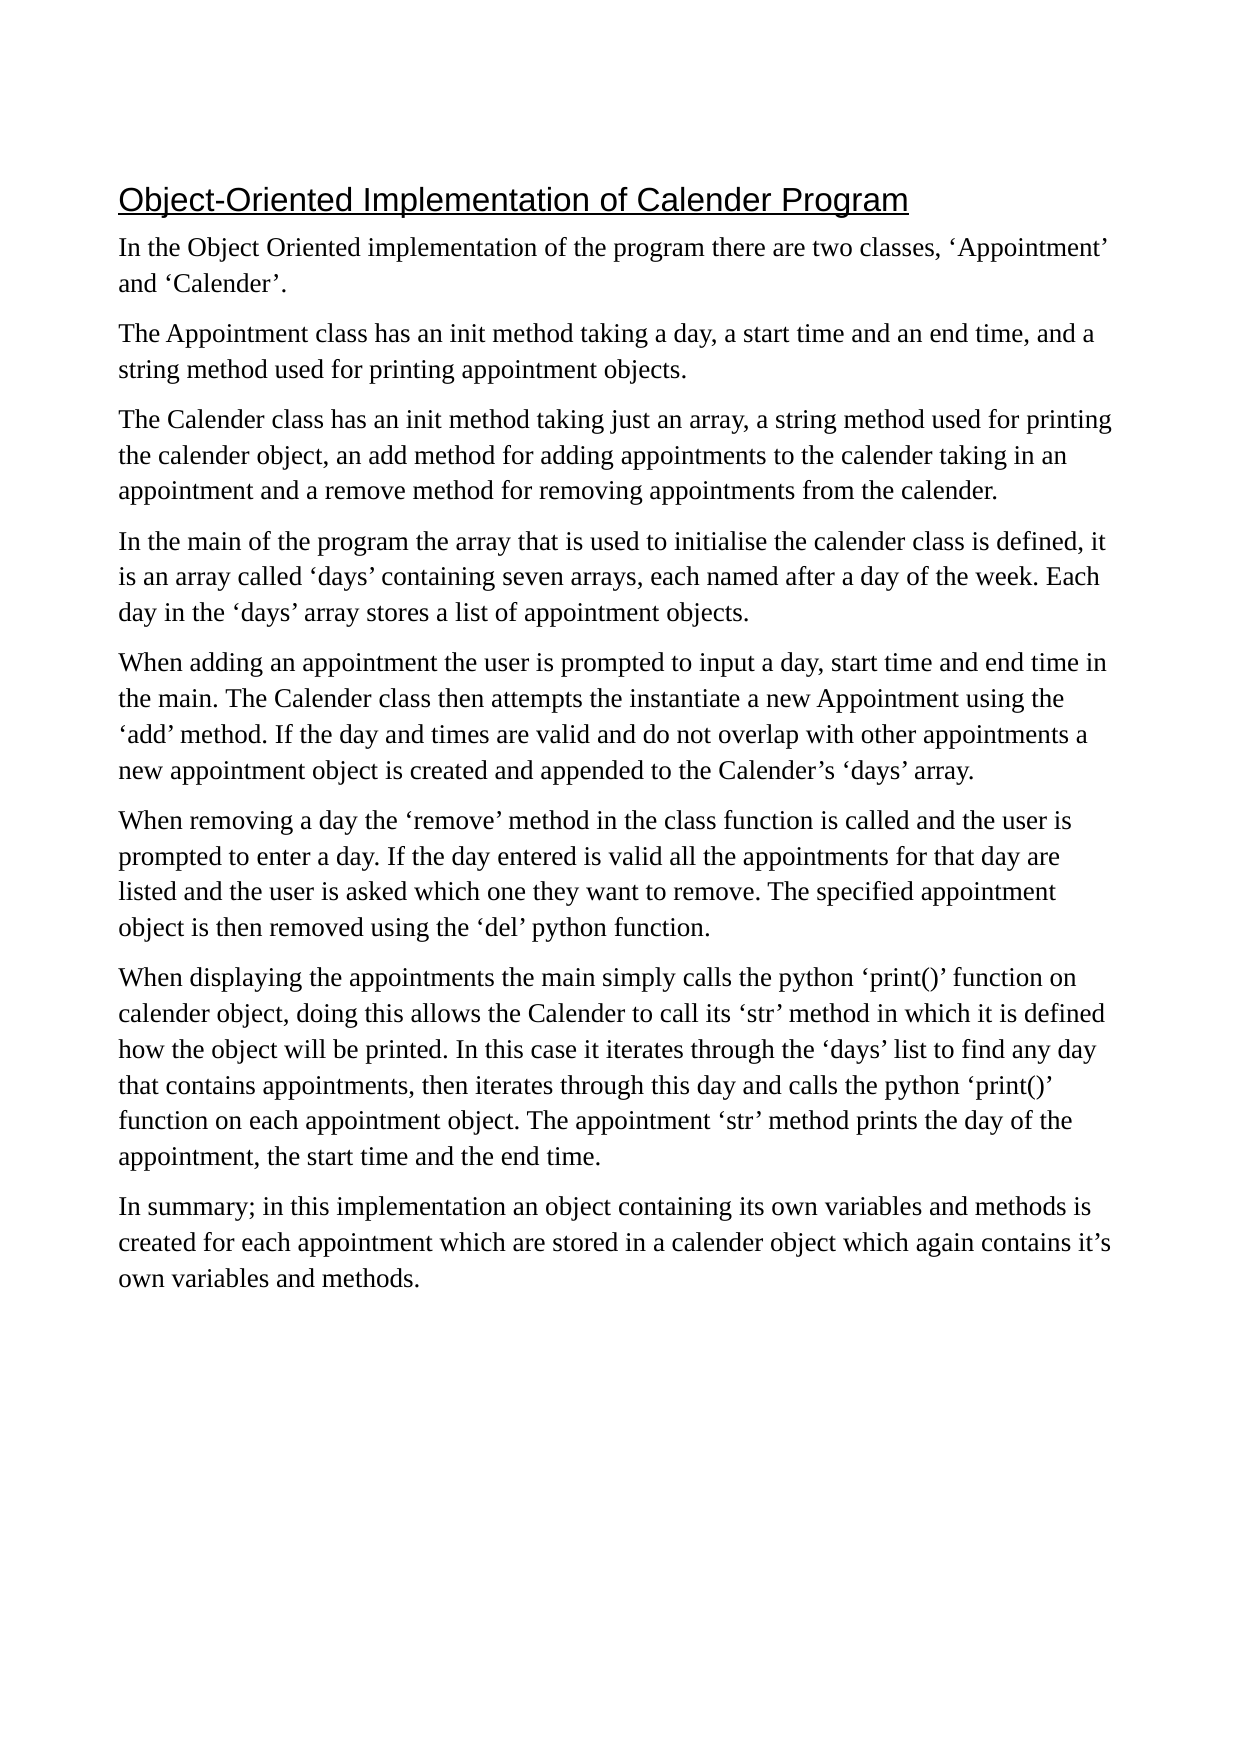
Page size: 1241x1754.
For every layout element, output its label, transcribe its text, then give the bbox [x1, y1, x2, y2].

text When displaying the appointments the main simply calls the python ‘print()’ function on calender object, doing this allows the Calender to call its ‘str’ method in which it is defined how the object will be printed. In this case it iterates through the ‘days’ list to find any day that contains appointments, then iterates through this day and calls the python ‘print()’ function on each appointment object. The appointment ‘str’ method prints the day of the appointment, the start time and the end time. [118, 962, 1122, 1171]
text The Calender class has an init method taking just an array, a string method used for printing the calender object, an add method for adding appointments to the calender taking in an appointment and a remove method for removing appointments from the calender. [118, 403, 1122, 506]
text The Appointment class has an init method taking a day, a start time and an end time, and a string method used for printing appointment objects. [118, 317, 1122, 384]
text In the Object Oriented implementation of the program there are two classes, ‘Appointment’ and ‘Calender’. [118, 231, 1122, 298]
subtitle Object-Oriented Implementation of Calender Program [118, 180, 1122, 218]
text When adding an appointment the user is prompted to input a day, start time and end time in the main. The Calender class then attempts the instantiate a new Appointment using the ‘add’ method. If the day and times are valid and do not overlap with other appointments a new appointment object is created and appended to the Calender’s ‘days’ array. [118, 647, 1122, 785]
text When removing a day the ‘remove’ method in the class function is called and the user is prompted to enter a day. If the day entered is valid all the appointments for that day are listed and the user is asked which one they want to remove. The specified appointment object is then removed using the ‘del’ python function. [118, 804, 1122, 942]
text In the main of the program the array that is used to initialise the calender class is defined, it is an array called ‘days’ containing seven arrays, each named after a day of the week. Each day in the ‘days’ array stores a list of appointment objects. [118, 525, 1122, 627]
text In summary; in this implementation an object containing its own variables and methods is created for each appointment which are stored in a calender object which again contains it’s own variables and methods. [118, 1191, 1122, 1293]
